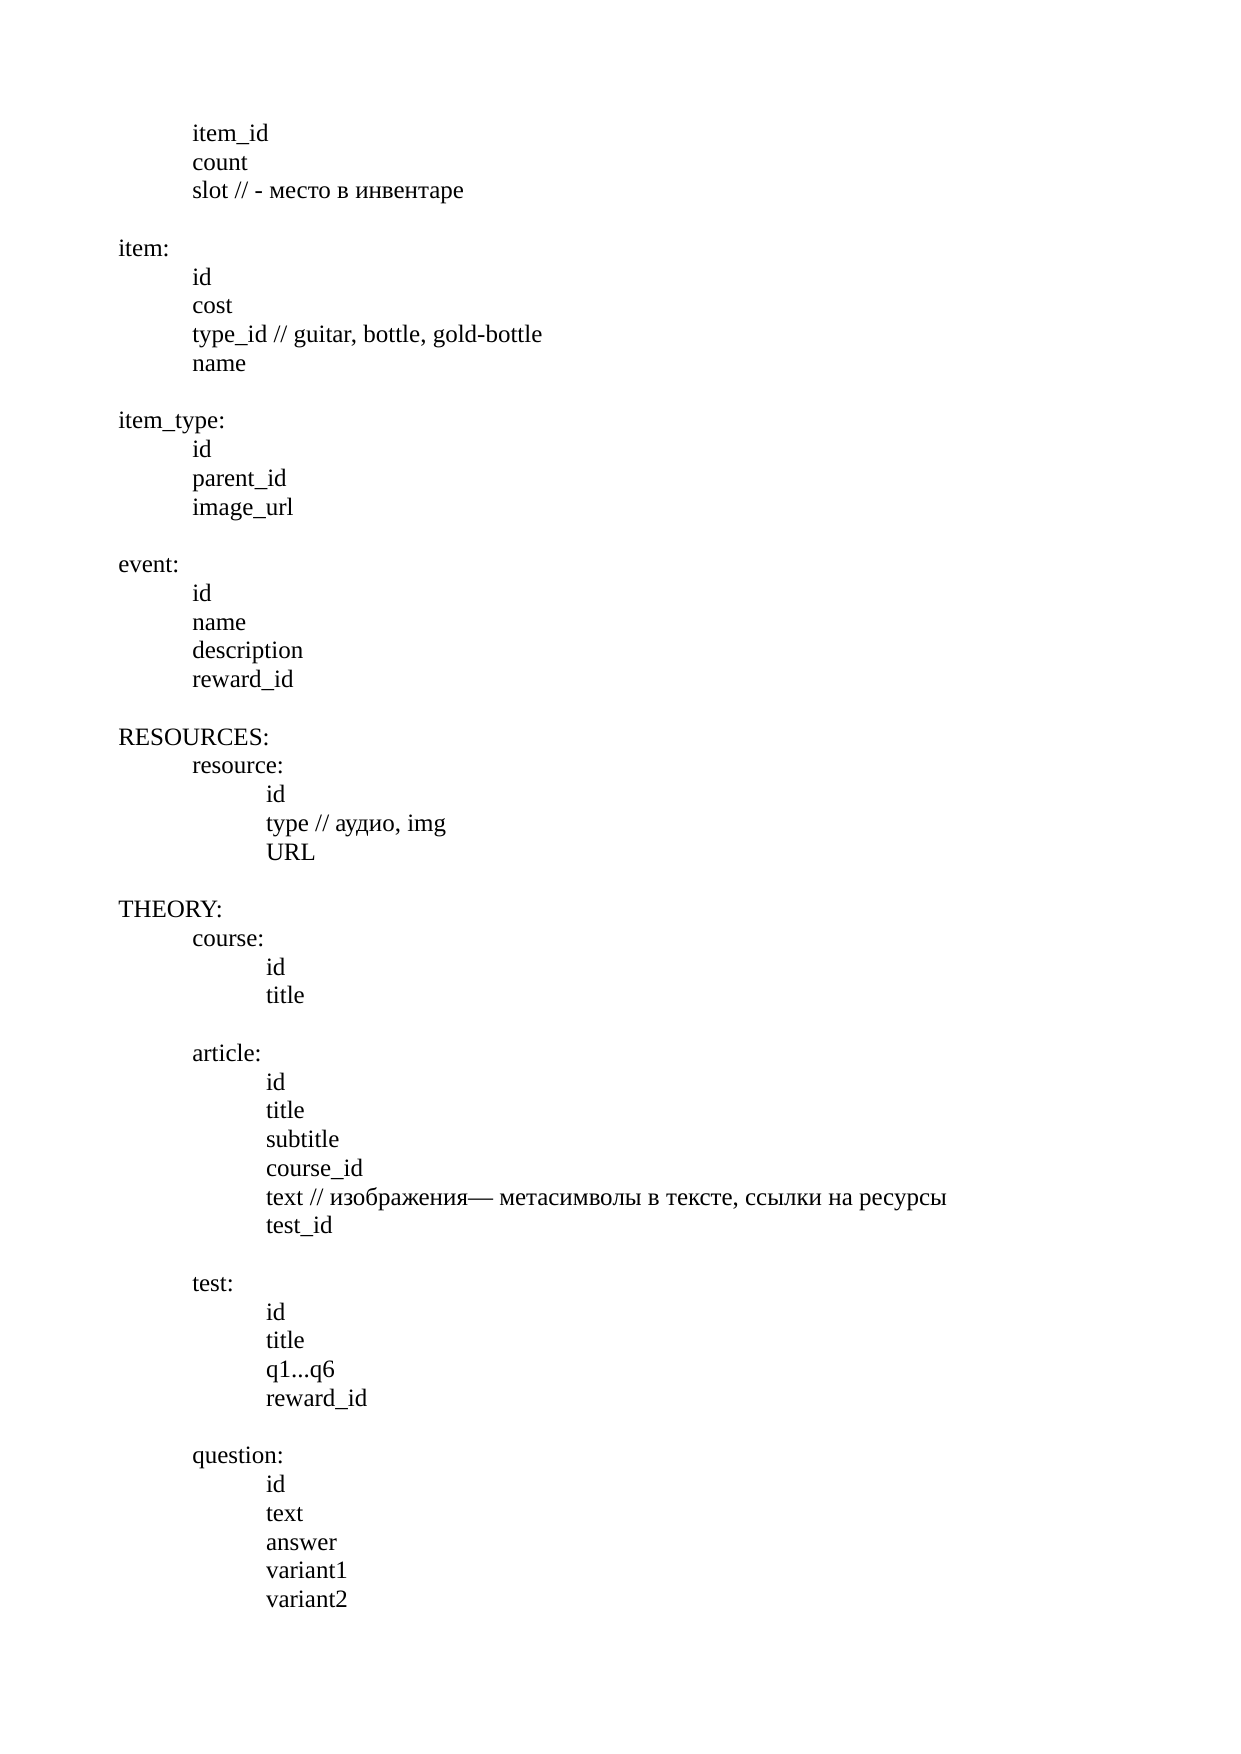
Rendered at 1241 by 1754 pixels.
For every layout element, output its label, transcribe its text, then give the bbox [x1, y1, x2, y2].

text title [118, 1096, 1122, 1124]
text description [118, 636, 1122, 664]
text name [118, 607, 1122, 636]
text answer [118, 1527, 1122, 1556]
text question: [118, 1441, 1122, 1469]
text id [118, 779, 1122, 808]
text resource: [118, 751, 1122, 779]
text course: [118, 923, 1122, 952]
text THEORY: [118, 894, 1122, 923]
text q1...q6 [118, 1354, 1122, 1383]
text id [118, 434, 1122, 463]
text test_id [118, 1211, 1122, 1239]
text title [118, 1326, 1122, 1354]
text item: [118, 233, 1122, 262]
text text // изображения— метасимволы в тексте, ссылки на ресурсы [118, 1182, 1122, 1211]
text id [118, 262, 1122, 291]
text parent_id [118, 463, 1122, 492]
text RESOURCES: [118, 722, 1122, 751]
text item_type: [118, 406, 1122, 434]
text course_id [118, 1153, 1122, 1182]
text reward_id [118, 664, 1122, 693]
text reward_id [118, 1383, 1122, 1412]
text type_id // guitar, bottle, gold-bottle [118, 319, 1122, 348]
text id [118, 1469, 1122, 1498]
text article: [118, 1038, 1122, 1067]
text name [118, 348, 1122, 377]
text image_url [118, 492, 1122, 521]
text URL [118, 837, 1122, 866]
text count [118, 147, 1122, 176]
text type // аудио, img [118, 808, 1122, 837]
text variant1 [118, 1556, 1122, 1584]
text item_id [118, 118, 1122, 147]
text id [118, 578, 1122, 607]
text id [118, 1297, 1122, 1326]
text slot // - место в инвентаре [118, 176, 1122, 204]
text title [118, 981, 1122, 1009]
text text [118, 1498, 1122, 1527]
text test: [118, 1268, 1122, 1297]
text cost [118, 291, 1122, 319]
text id [118, 1067, 1122, 1096]
text subtitle [118, 1124, 1122, 1153]
text variant2 [118, 1584, 1122, 1613]
text id [118, 952, 1122, 981]
text event: [118, 549, 1122, 578]
